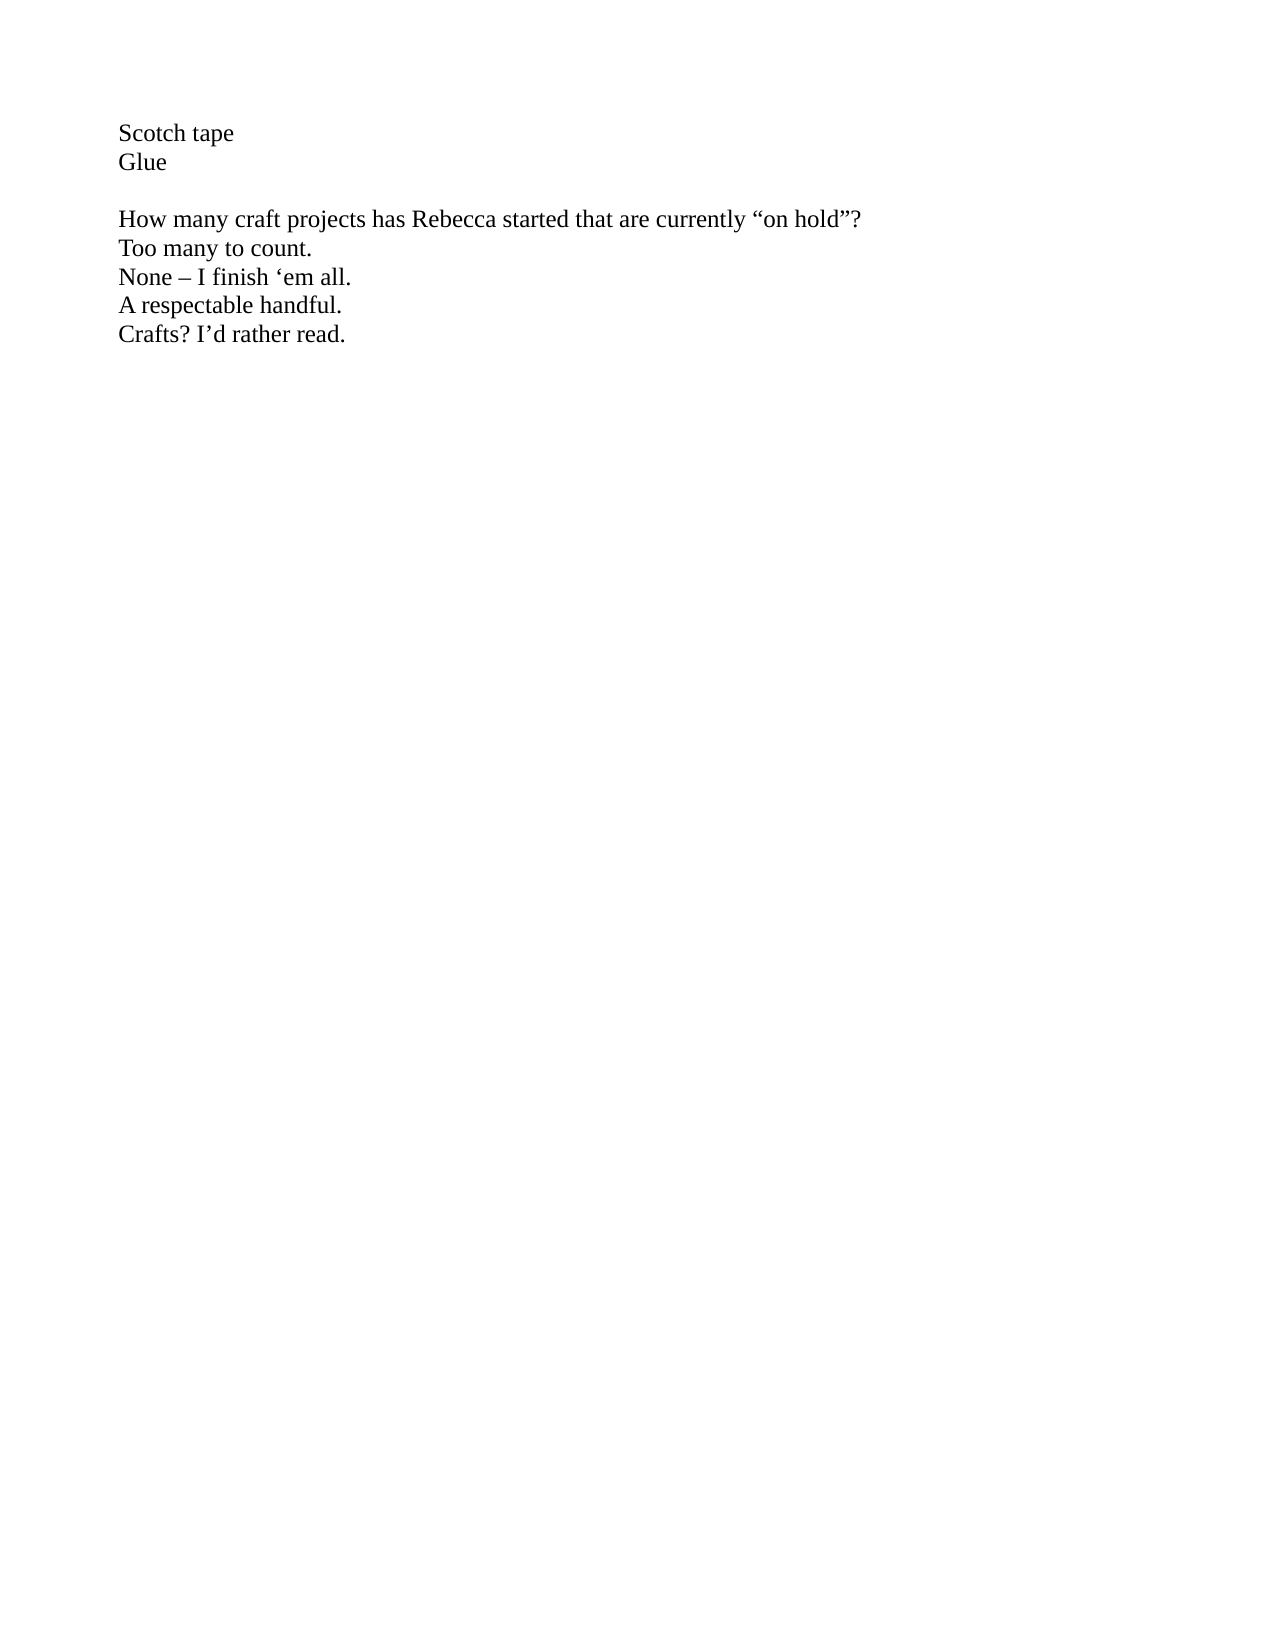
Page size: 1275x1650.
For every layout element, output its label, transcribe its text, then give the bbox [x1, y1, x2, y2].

text How many craft projects has Rebecca started that are currently “on hold”? [118, 204, 1157, 233]
text Glue [118, 147, 1157, 176]
text None – I finish ‘em all. [118, 262, 1157, 291]
text Too many to count. [118, 233, 1157, 262]
text Crafts? I’d rather read. [118, 319, 1157, 348]
text A respectable handful. [118, 291, 1157, 319]
text Scotch tape [118, 118, 1157, 147]
